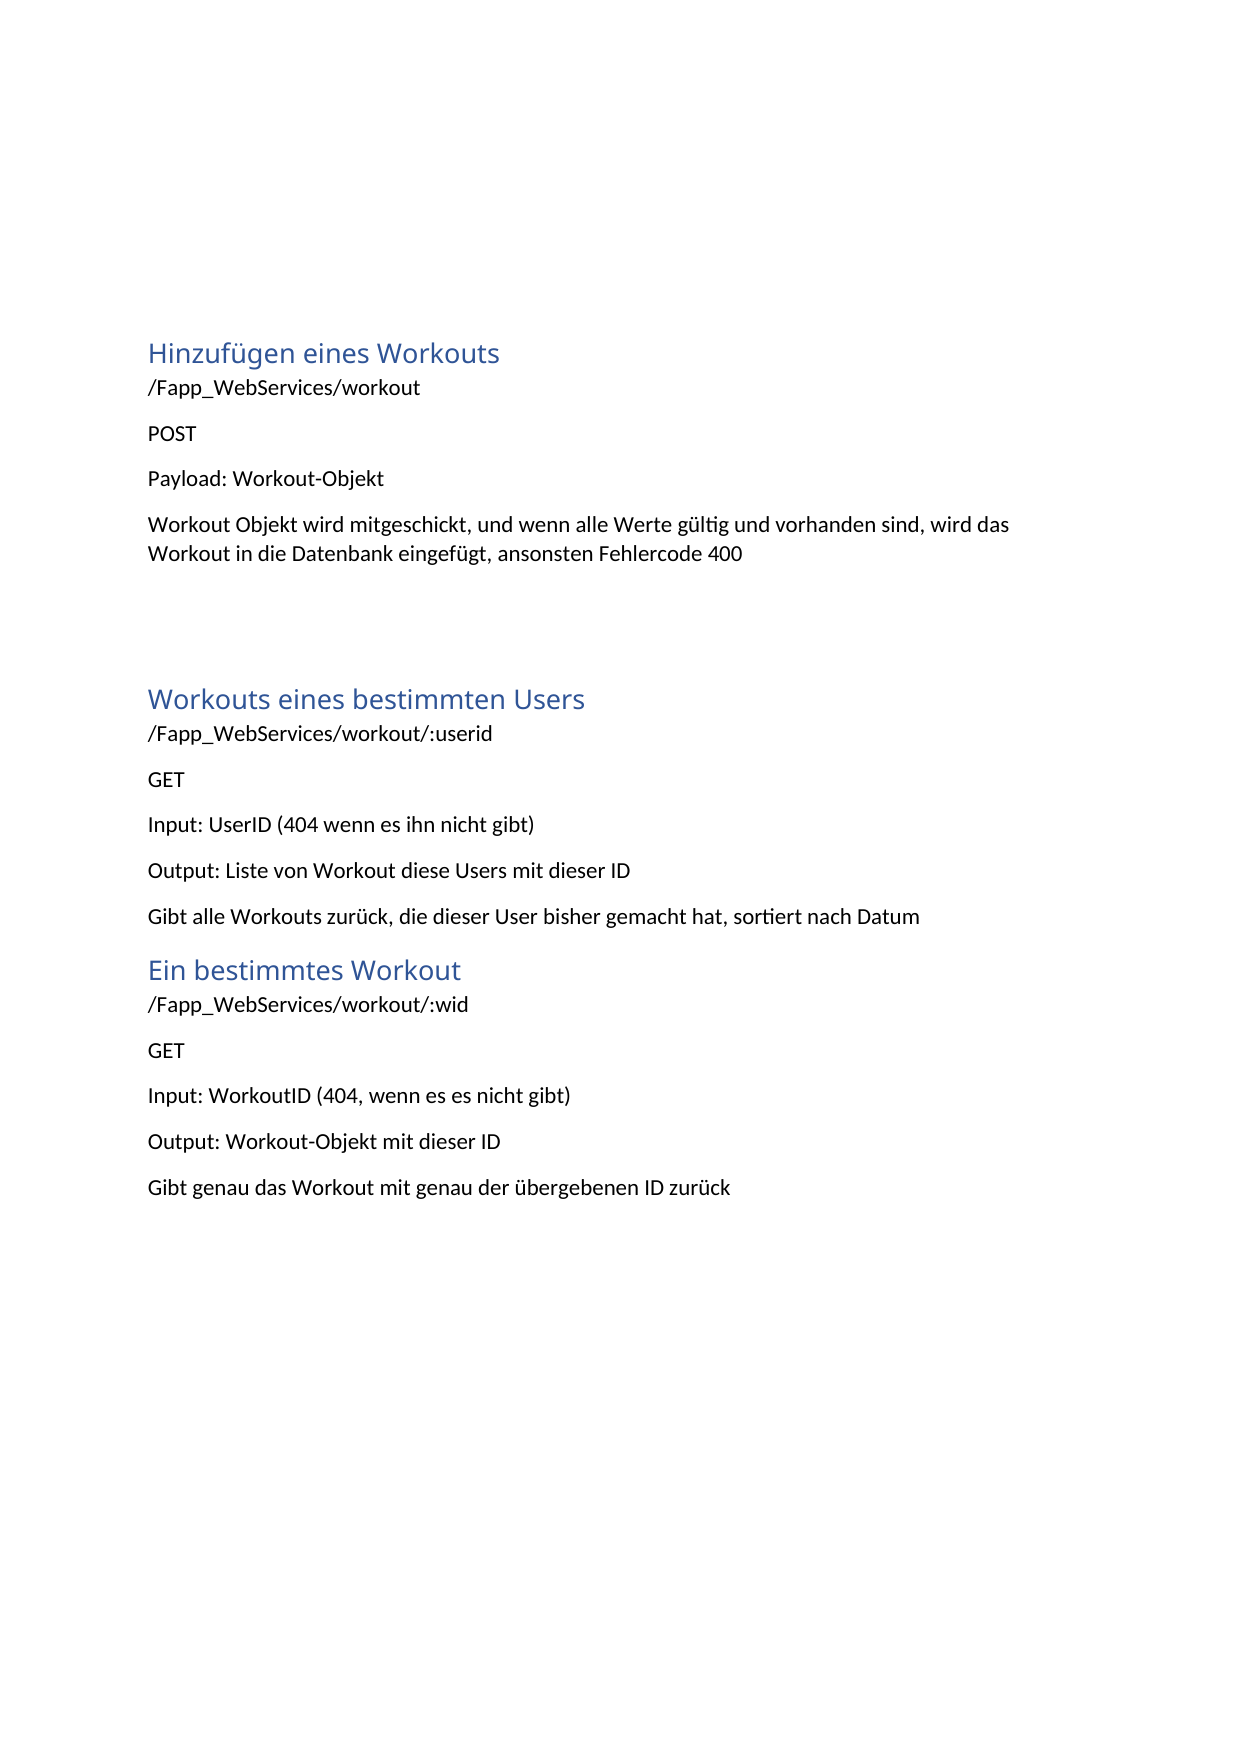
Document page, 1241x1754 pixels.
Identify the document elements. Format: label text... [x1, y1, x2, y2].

text Output: Liste von Workout diese Users mit dieser ID [148, 856, 1093, 884]
subtitle Hinzufügen eines Workouts [148, 335, 1093, 372]
text Workout Objekt wird mitgeschickt, und wenn alle Werte gültig und vorhanden sind, wird das Workout in die Datenbank eingefügt, ansonsten Fehlercode 400 [148, 510, 1093, 567]
text /Fapp_WebServices/workout/:wid [148, 990, 1093, 1018]
text POST [148, 419, 1093, 447]
text Gibt alle Workouts zurück, die dieser User bisher gemacht hat, sortiert nach Datum [148, 902, 1093, 930]
text /Fapp_WebServices/workout [148, 373, 1093, 401]
text Input: UserID (404 wenn es ihn nicht gibt) [148, 810, 1093, 838]
text GET [148, 1036, 1093, 1064]
text Gibt genau das Workout mit genau der übergebenen ID zurück [148, 1173, 1093, 1201]
subtitle Ein bestimmtes Workout [148, 952, 1093, 989]
text Payload: Workout-Objekt [148, 464, 1093, 492]
text Input: WorkoutID (404, wenn es es nicht gibt) [148, 1082, 1093, 1109]
text /Fapp_WebServices/workout/:userid [148, 719, 1093, 747]
text GET [148, 765, 1093, 793]
text Output: Workout-Objekt mit dieser ID [148, 1127, 1093, 1155]
subtitle Workouts eines bestimmten Users [148, 681, 1093, 717]
